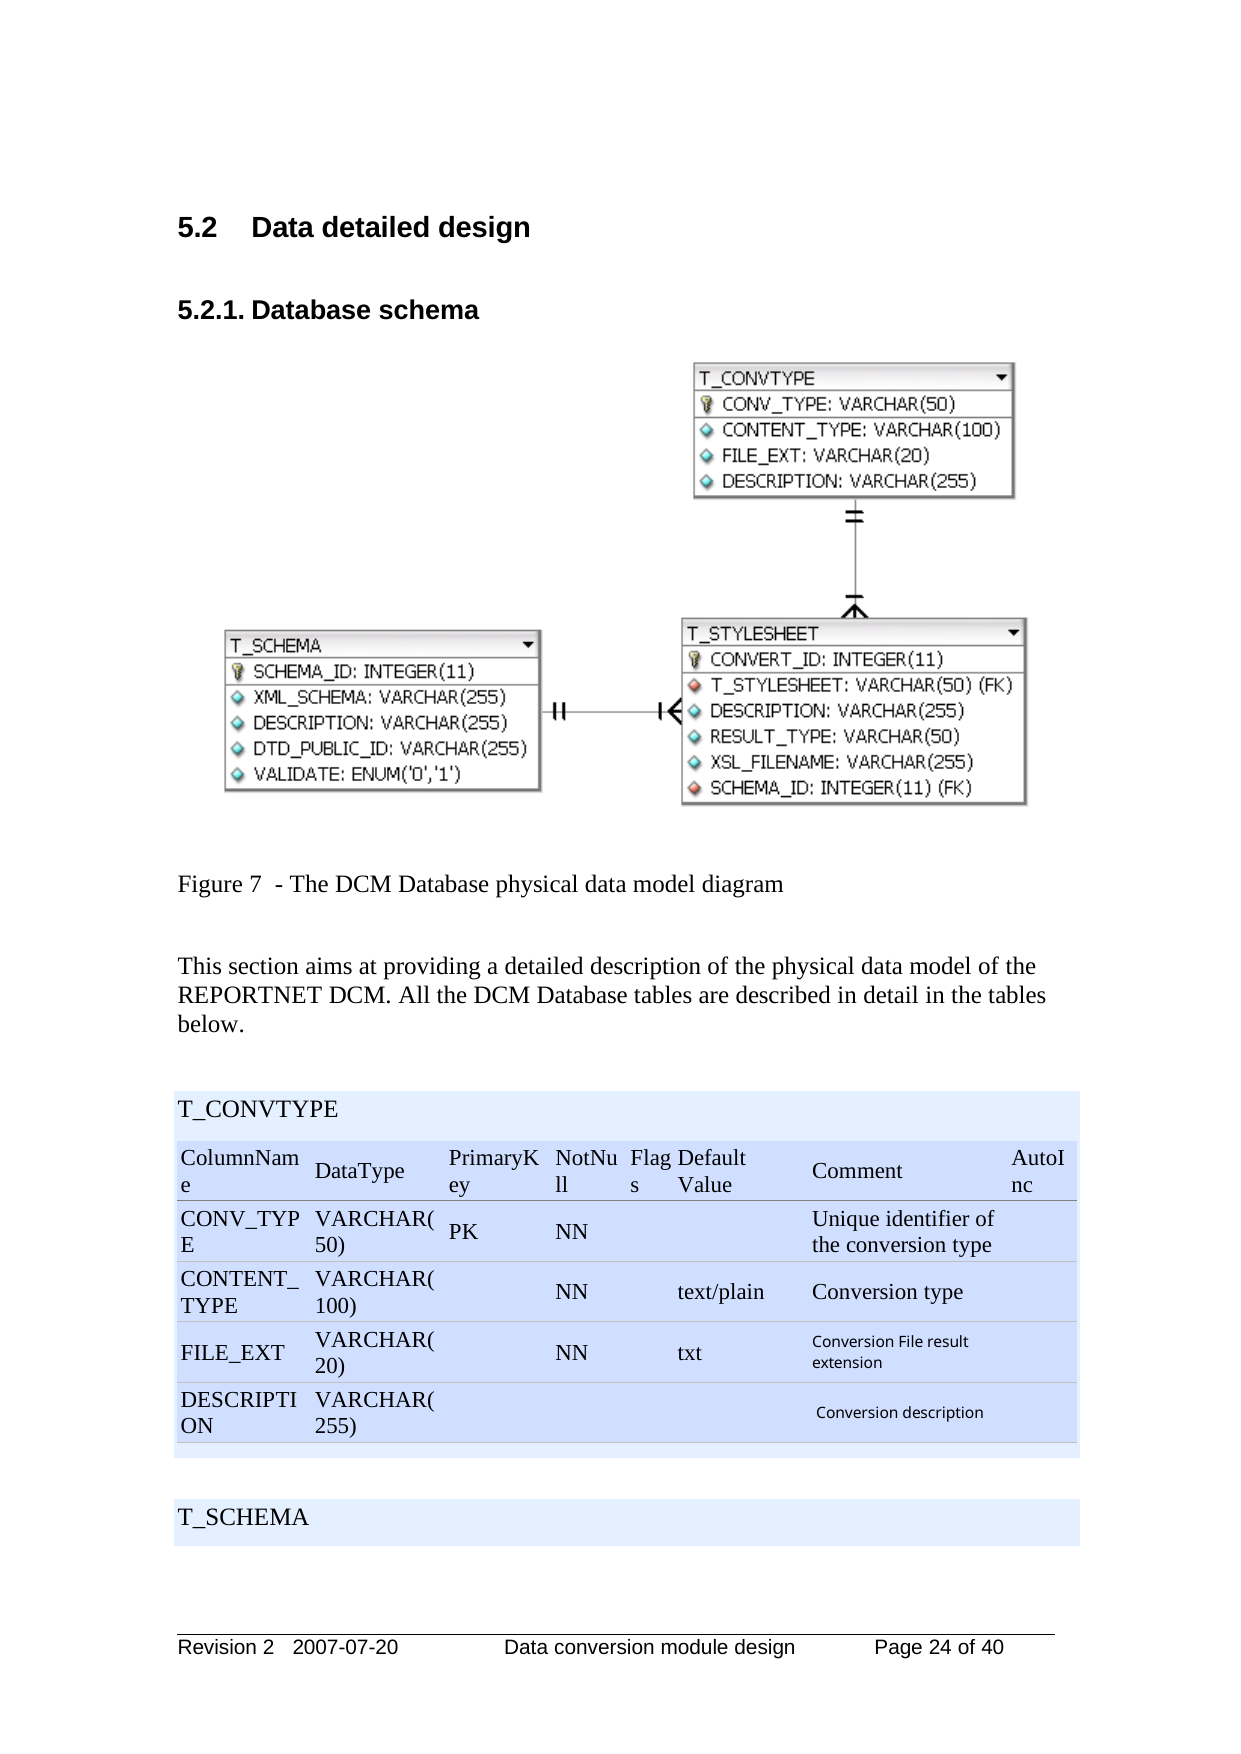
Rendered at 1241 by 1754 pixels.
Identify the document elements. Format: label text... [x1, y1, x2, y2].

table_header AutoInc [1008, 1141, 1077, 1200]
table_cell [552, 1383, 627, 1442]
table_cell [1008, 1322, 1077, 1382]
table_cell [446, 1322, 552, 1382]
table_cell CONV_TYPE [177, 1201, 311, 1261]
table_header T_SCHEMA [174, 1499, 1080, 1546]
table_cell [446, 1262, 552, 1321]
table_cell [1008, 1383, 1077, 1442]
table_header PrimaryKey [446, 1141, 552, 1200]
table_header ColumnName [177, 1141, 311, 1200]
table_cell Conversion type [809, 1262, 1008, 1321]
table_cell [627, 1322, 674, 1382]
table_cell text/plain [674, 1262, 809, 1321]
table_cell [1008, 1201, 1077, 1261]
table_cell txt [674, 1322, 809, 1382]
picture [193, 346, 1057, 849]
table_header T_CONVTYPE [174, 1091, 1080, 1138]
table_cell Conversion description [809, 1383, 1008, 1442]
table_cell NN [552, 1201, 627, 1261]
table_cell NN [552, 1262, 627, 1321]
table_header Comment [809, 1141, 1008, 1200]
subtitle Data detailed design [177, 210, 1092, 244]
table_header Default Value [674, 1141, 809, 1200]
table_cell VARCHAR(20) [311, 1322, 446, 1382]
text This section aims at providing a detailed description of the physical data model of the REPORTNET DCM. All the DCM Database tables are described in detail in the tables below. [177, 951, 1092, 1038]
table_cell Unique identifier of the conversion type [809, 1201, 1008, 1261]
table_cell [674, 1383, 809, 1442]
table_cell [1008, 1262, 1077, 1321]
table_cell [627, 1262, 674, 1321]
table_cell VARCHAR(255) [311, 1383, 446, 1442]
table_cell DESCRIPTION [177, 1383, 311, 1442]
table_header DataType [311, 1141, 446, 1200]
table_cell [446, 1383, 552, 1442]
table_cell NN [552, 1322, 627, 1382]
table_cell VARCHAR(100) [311, 1262, 446, 1321]
table_cell Conversion File result extension [809, 1322, 1008, 1382]
table_cell [674, 1201, 809, 1261]
table_header NotNull [552, 1141, 627, 1200]
text Figure 7 - The DCM Database physical data model diagram [177, 869, 1092, 898]
table_cell [627, 1383, 674, 1442]
table_cell [174, 1138, 1080, 1458]
table_cell [627, 1201, 674, 1261]
table_cell PK [446, 1201, 552, 1261]
table_cell CONTENT_TYPE [177, 1262, 311, 1321]
table_cell VARCHAR(50) [311, 1201, 446, 1261]
table_cell FILE_EXT [177, 1322, 311, 1382]
subtitle Database schema [177, 294, 1092, 325]
table_header Flags [627, 1141, 674, 1200]
